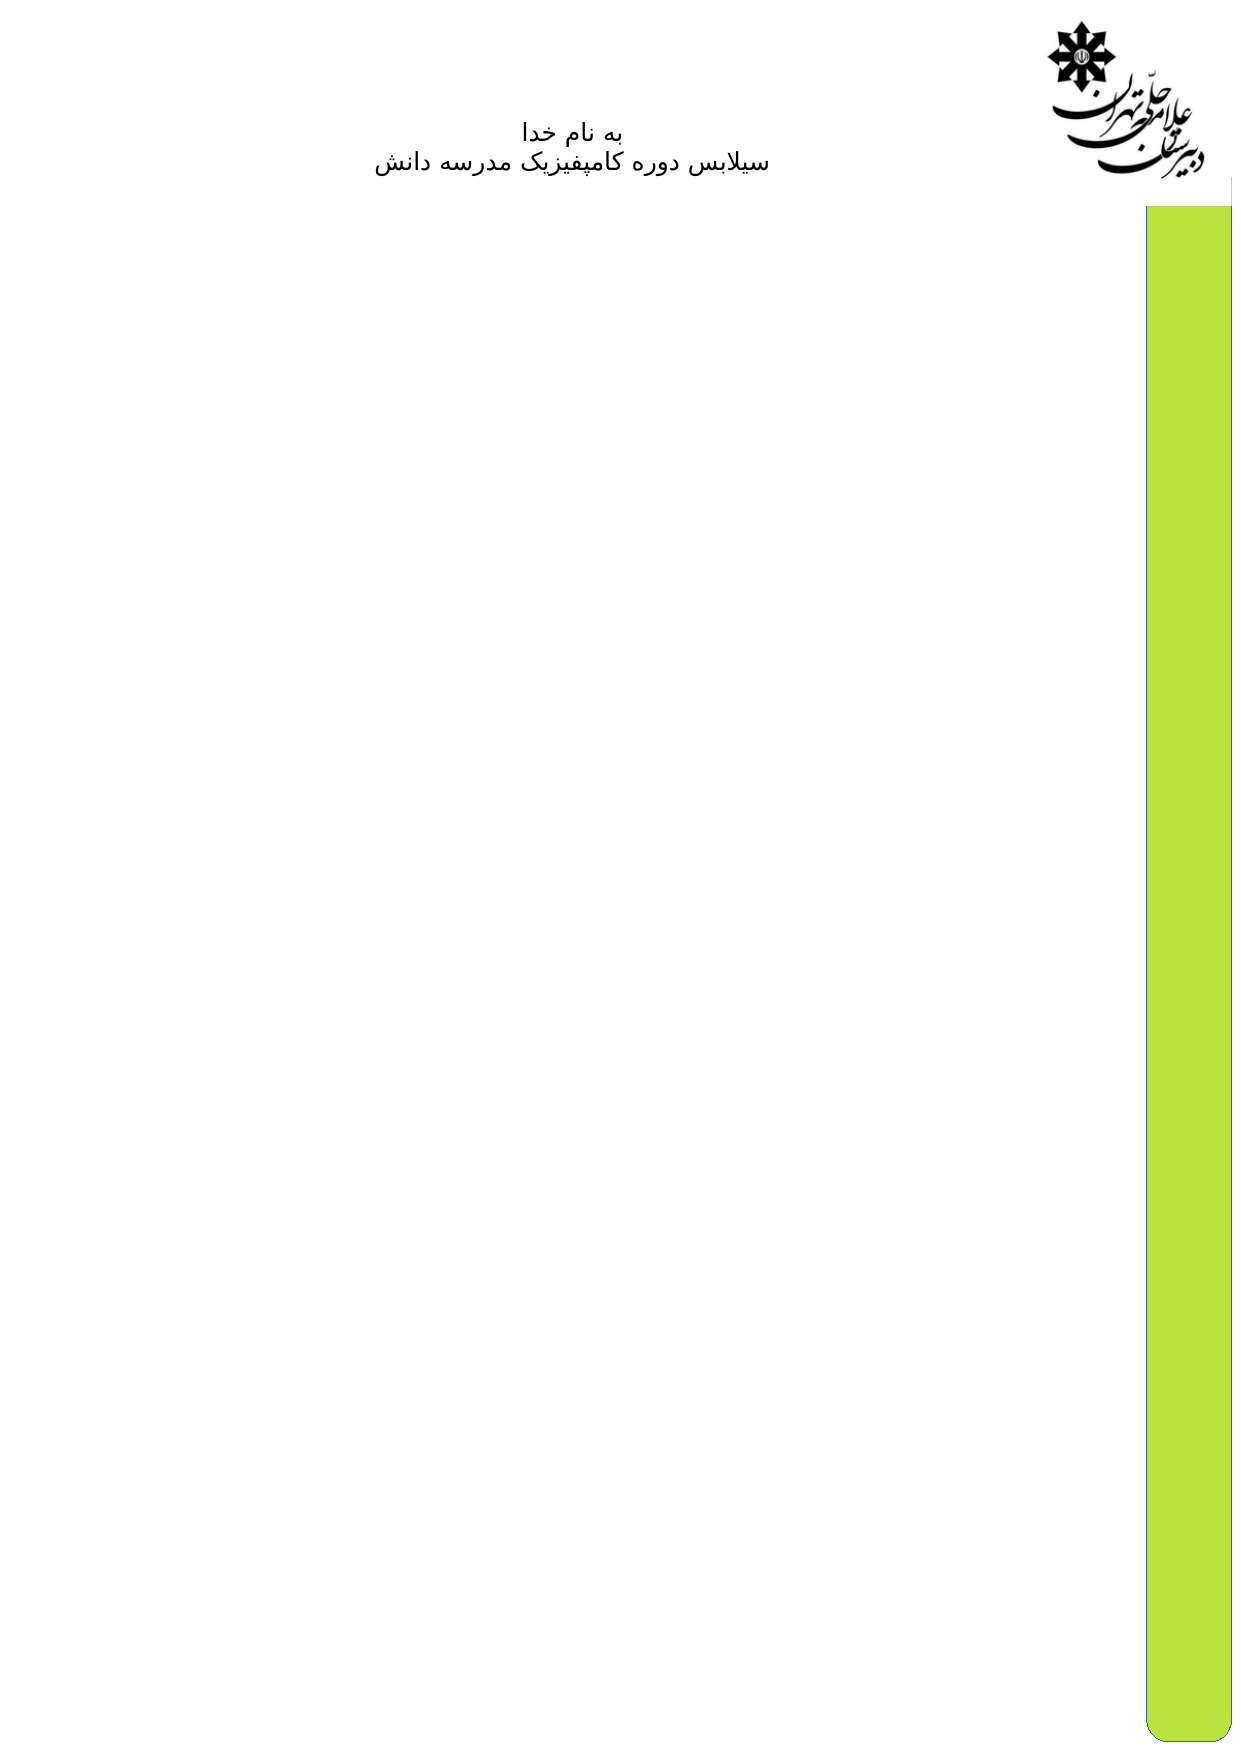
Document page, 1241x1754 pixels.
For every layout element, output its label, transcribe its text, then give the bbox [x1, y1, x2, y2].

picture [1026, 0, 1232, 206]
text سیلابس دوره کامپفیزیک مدرسه دانش [118, 147, 1026, 176]
text به نام خدا [118, 118, 1026, 147]
